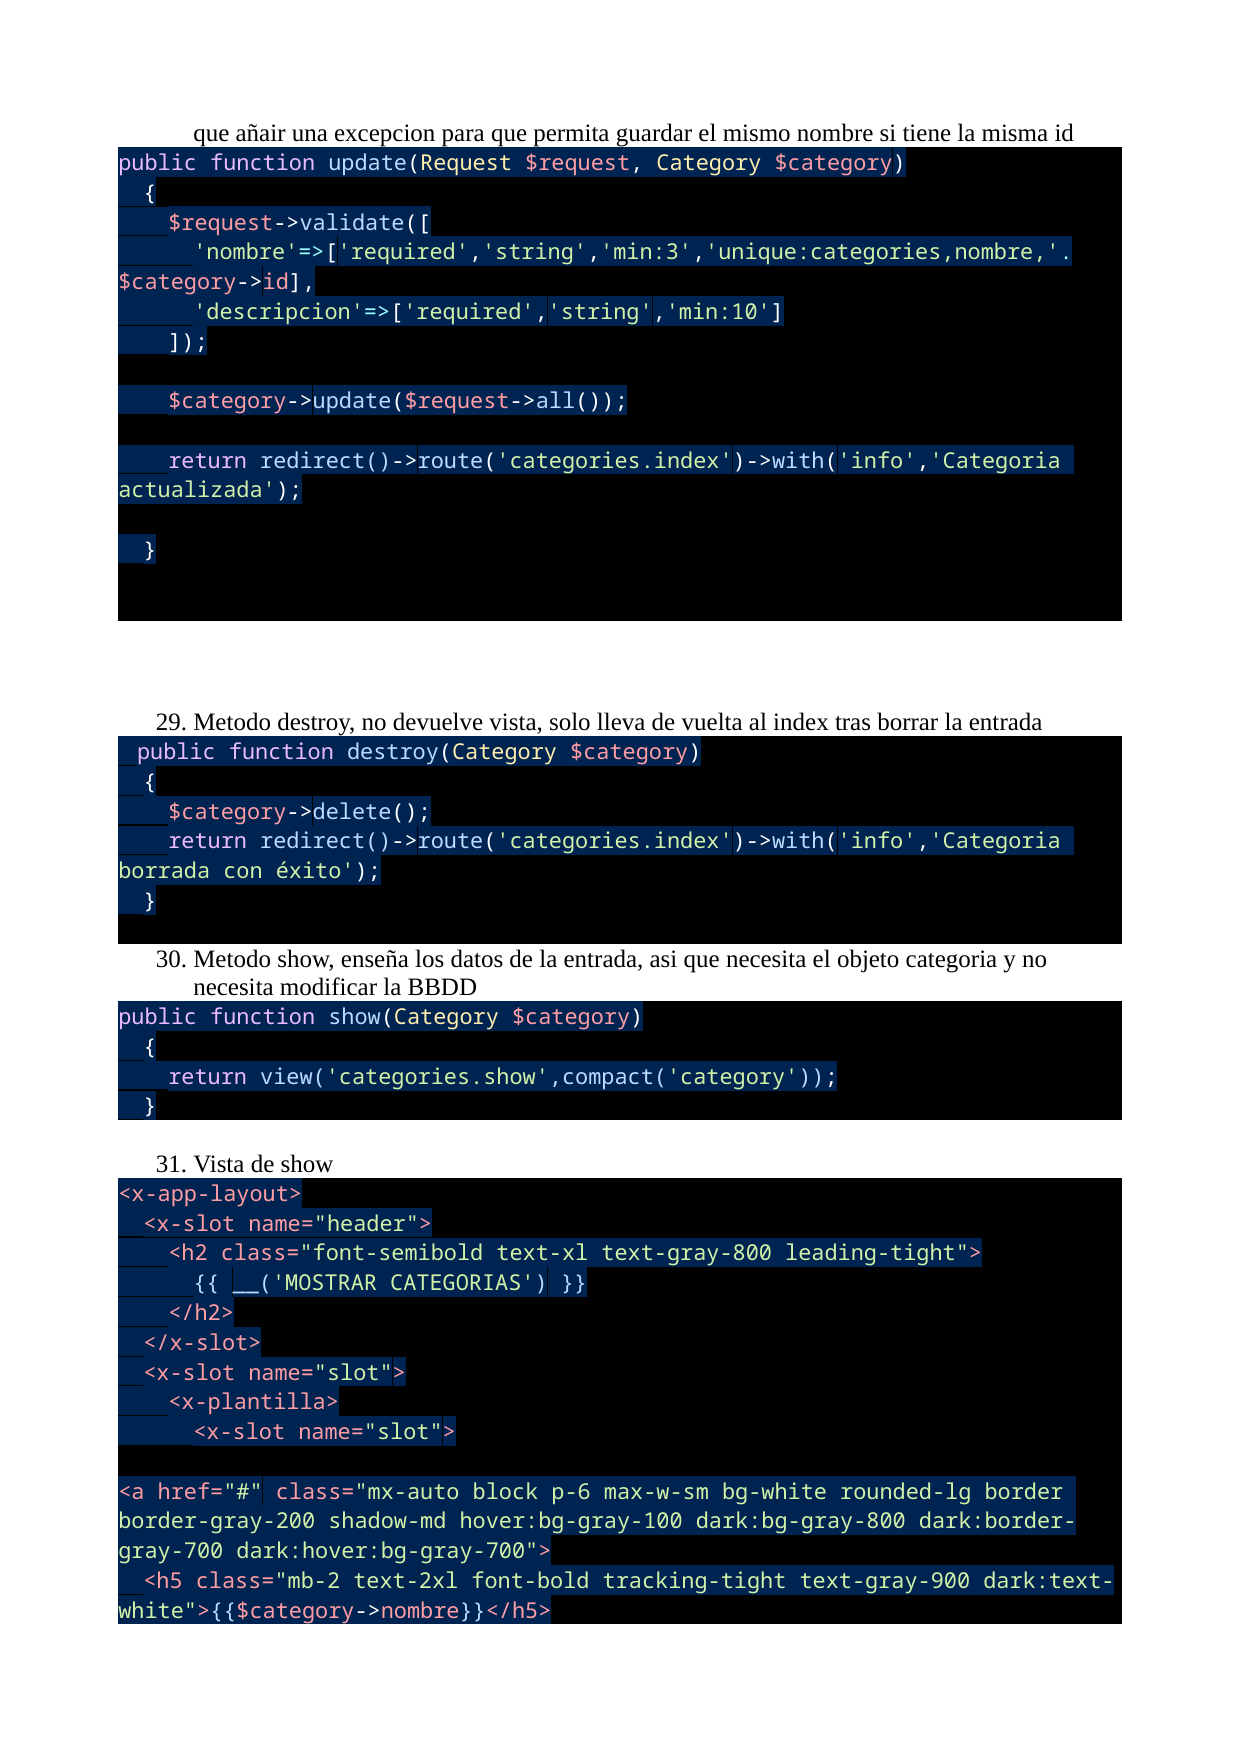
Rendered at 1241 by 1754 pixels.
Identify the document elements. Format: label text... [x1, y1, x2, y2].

text public function show(Category $category) [118, 1001, 1122, 1031]
text <a href="#" class="mx-auto block p-6 max-w-sm bg-white rounded-lg border border-gray-200 shadow-md hover:bg-gray-100 dark:bg-gray-800 dark:border-gray-700 dark:hover:bg-gray-700"> [118, 1476, 1122, 1565]
text 'descripcion'=>['required','string','min:10'] [118, 296, 1122, 326]
text </h2> [118, 1297, 1122, 1327]
text return redirect()->route('categories.index')->with('info','Categoria borrada con éxito'); [118, 826, 1122, 885]
text </x-slot> [118, 1327, 1122, 1357]
text 'nombre'=>['required','string','min:3','unique:categories,nombre,'.$category->id], [118, 236, 1122, 296]
text return view('categories.show',compact('category')); [118, 1061, 1122, 1091]
text { [118, 177, 1122, 206]
text <x-slot name="header"> [118, 1208, 1122, 1237]
text } [118, 1091, 1122, 1120]
list Metodo destroy, no devuelve vista, solo lleva de vuelta al index tras borrar la entrada [156, 707, 1122, 736]
text <x-app-layout> [118, 1178, 1122, 1208]
text $category->delete(); [118, 796, 1122, 826]
text <x-plantilla> [118, 1386, 1122, 1416]
text { [118, 1031, 1122, 1061]
text $category->update($request->all()); [118, 385, 1122, 415]
list Vista de show [156, 1149, 1122, 1178]
text $request->validate([ [118, 206, 1122, 236]
text ]); [118, 326, 1122, 355]
text <x-slot name="slot"> [118, 1357, 1122, 1386]
text <x-slot name="slot"> [118, 1416, 1122, 1446]
text public function destroy(Category $category) [118, 736, 1122, 766]
list que añair una excepcion para que permita guardar el mismo nombre si tiene la misma id [156, 118, 1122, 147]
text <h2 class="font-semibold text-xl text-gray-800 leading-tight"> [118, 1237, 1122, 1267]
text return redirect()->route('categories.index')->with('info','Categoria actualizada'); [118, 444, 1122, 504]
text public function update(Request $request, Category $category) [118, 147, 1122, 177]
text <h5 class="mb-2 text-2xl font-bold tracking-tight text-gray-900 dark:text-white">{{$category->nombre}}</h5> [118, 1565, 1122, 1624]
text } [118, 885, 1122, 915]
text {{ __('MOSTRAR CATEGORIAS') }} [118, 1267, 1122, 1297]
text } [118, 534, 1122, 564]
text { [118, 766, 1122, 796]
list Metodo show, enseña los datos de la entrada, asi que necesita el objeto categoria y no necesita modificar la BBDD [156, 944, 1122, 1001]
